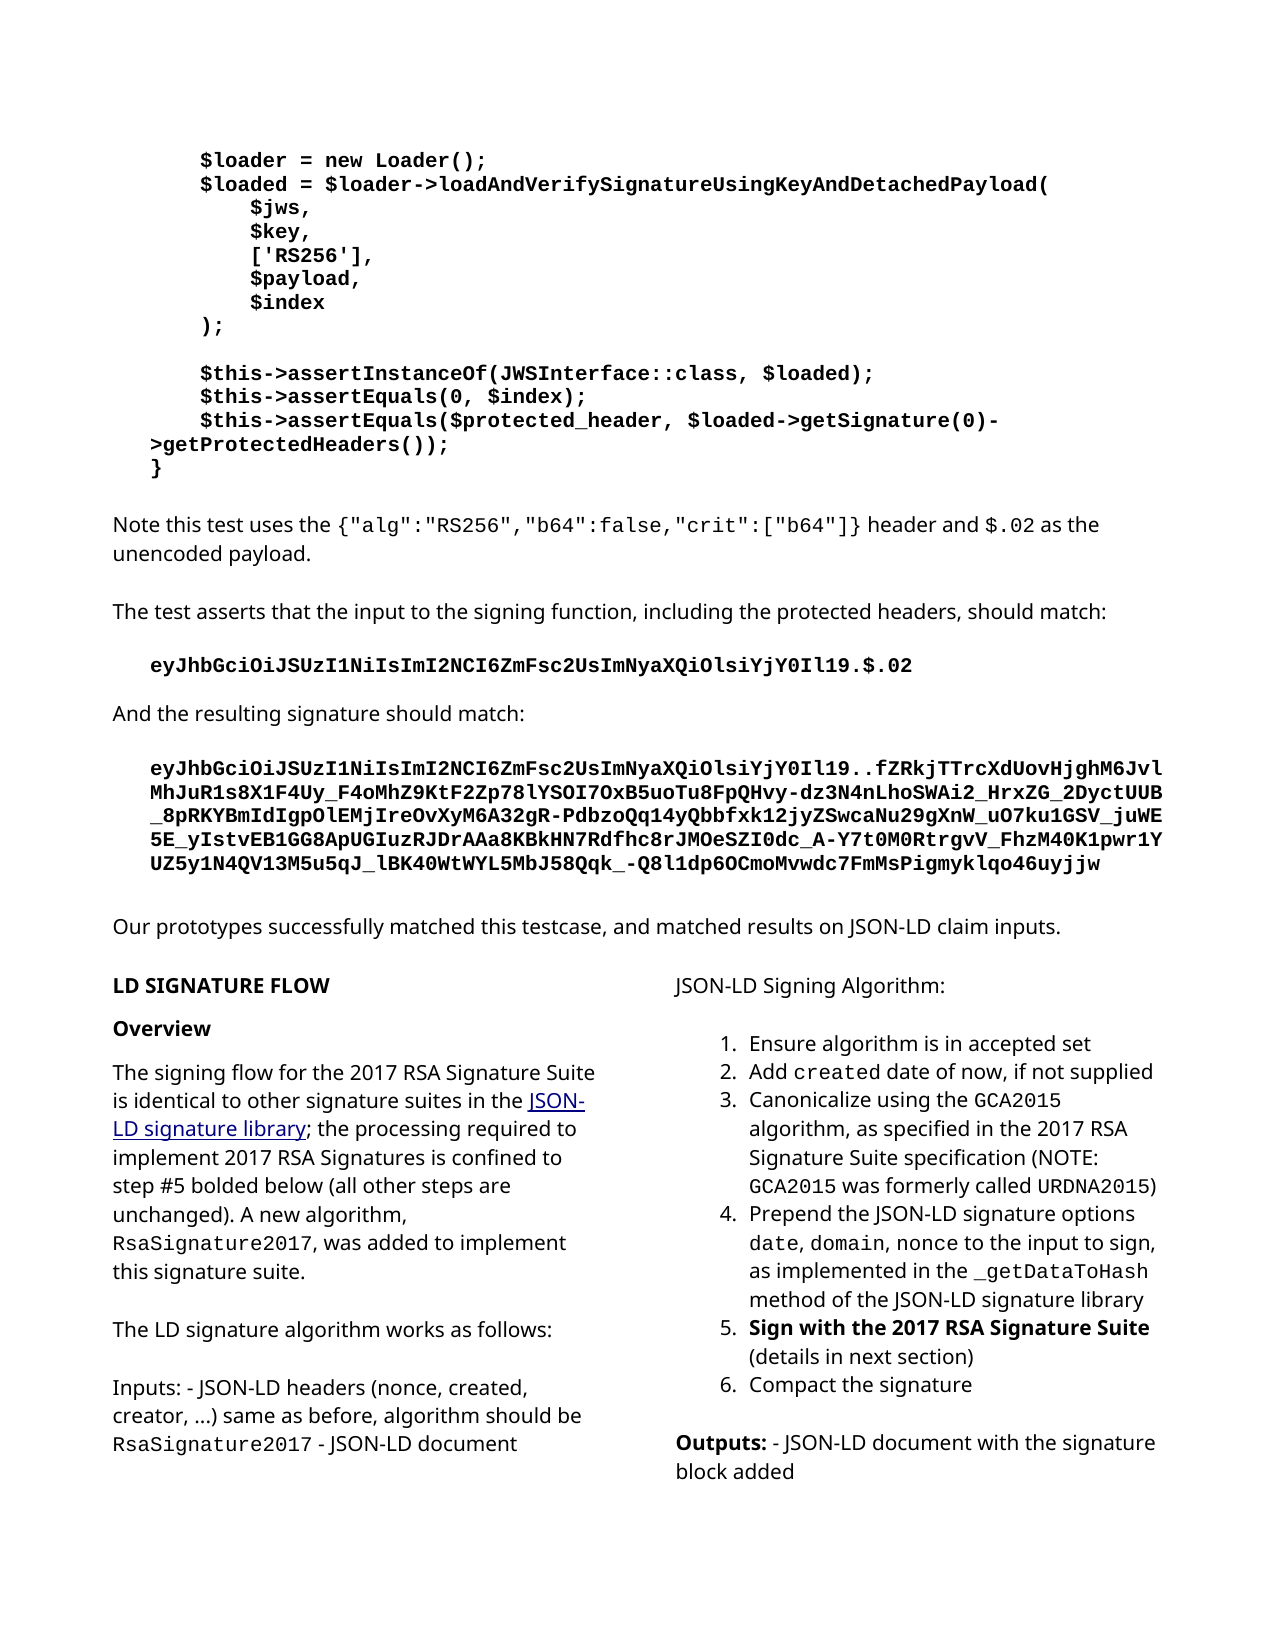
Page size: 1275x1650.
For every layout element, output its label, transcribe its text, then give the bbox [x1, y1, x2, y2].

list Ensure algorithm is in accepted set [719, 1029, 1162, 1057]
text Outputs: - JSON-LD document with the signature block added [675, 1428, 1162, 1485]
text eyJhbGciOiJSUzI1NiIsImI2NCI6ZmFsc2UsImNyaXQiOlsiYjY0Il19.$.02 [150, 655, 1162, 678]
text $this->assertInstanceOf(JWSInterface::class, $loaded); [150, 363, 1162, 386]
list Prepend the JSON-LD signature options date, domain, nonce to the input to sign, as implemented in the _getDataToHash method of the JSON-LD signature library [719, 1199, 1162, 1313]
text Our prototypes successfully matched this testcase, and matched results on JSON-LD claim inputs. [112, 912, 1162, 941]
text Inputs: - JSON-LD headers (nonce, created, creator, ...) same as before, algorithm should be RsaSignature2017 - JSON-LD document [112, 1373, 600, 1458]
text eyJhbGciOiJSUzI1NiIsImI2NCI6ZmFsc2UsImNyaXQiOlsiYjY0Il19..fZRkjTTrcXdUovHjghM6JvlMhJuR1s8X1F4Uy_F4oMhZ9KtF2Zp78lYSOI7OxB5uoTu8FpQHvy‑dz3N4nLhoSWAi2_HrxZG_2DyctUUB_8pRKYBmIdIgpOlEMjIreOvXyM6A32gR‑PdbzoQq14yQbbfxk12jyZSwcaNu29gXnW_uO7ku1GSV_juWE5E_yIstvEB1GG8ApUGIuzRJDrAAa8KBkHN7Rdfhc8rJMOeSZI0dc_A‑Y7t0M0RtrgvV_FhzM40K1pwr1YUZ5y1N4QV13M5u5qJ_lBK40WtWYL5MbJ58Qqk_‑Q8l1dp6OCmoMvwdc7FmMsPigmyklqo46uyjjw [150, 758, 1162, 876]
list Canonicalize using the GCA2015 algorithm, as specified in the 2017 RSA Signature Suite specification (NOTE: GCA2015 was formerly called URDNA2015) [719, 1086, 1162, 1199]
subtitle Overview [112, 1014, 600, 1043]
text The LD signature algorithm works as follows: [112, 1315, 600, 1343]
text $payload, [150, 268, 1162, 292]
text Note this test uses the {"alg":"RS256","b64":false,"crit":["b64"]} header and $.02 as the unencoded payload. [112, 511, 1162, 567]
text $this->assertEquals(0, $index); [150, 386, 1162, 410]
text $index [150, 292, 1162, 316]
text ); [150, 316, 1162, 339]
text } [150, 457, 1162, 481]
text $loader = new Loader(); [150, 150, 1162, 174]
list Add created date of now, if not supplied [719, 1057, 1162, 1086]
text And the resulting signature should match: [112, 699, 1162, 728]
text JSON-LD Signing Algorithm: [675, 971, 1162, 999]
list Compact the signature [719, 1370, 1162, 1399]
text $loaded = $loader->loadAndVerifySignatureUsingKeyAndDetachedPayload( [150, 174, 1162, 197]
text ['RS256'], [150, 244, 1162, 268]
list Sign with the 2017 RSA Signature Suite (details in next section) [719, 1313, 1162, 1370]
subtitle LD signature flow [112, 971, 600, 999]
text $key, [150, 221, 1162, 244]
text $jws, [150, 197, 1162, 221]
text $this->assertEquals($protected_header, $loaded->getSignature(0)->getProtectedHeaders()); [150, 410, 1162, 457]
text The signing flow for the 2017 RSA Signature Suite is identical to other signature suites in the JSON-LD signature library; the processing required to implement 2017 RSA Signatures is confined to step #5 bolded below (all other steps are unchanged). A new algorithm, RsaSignature2017, was added to implement this signature suite. [112, 1058, 600, 1285]
text The test asserts that the input to the signing function, including the protected headers, should match: [112, 597, 1162, 625]
